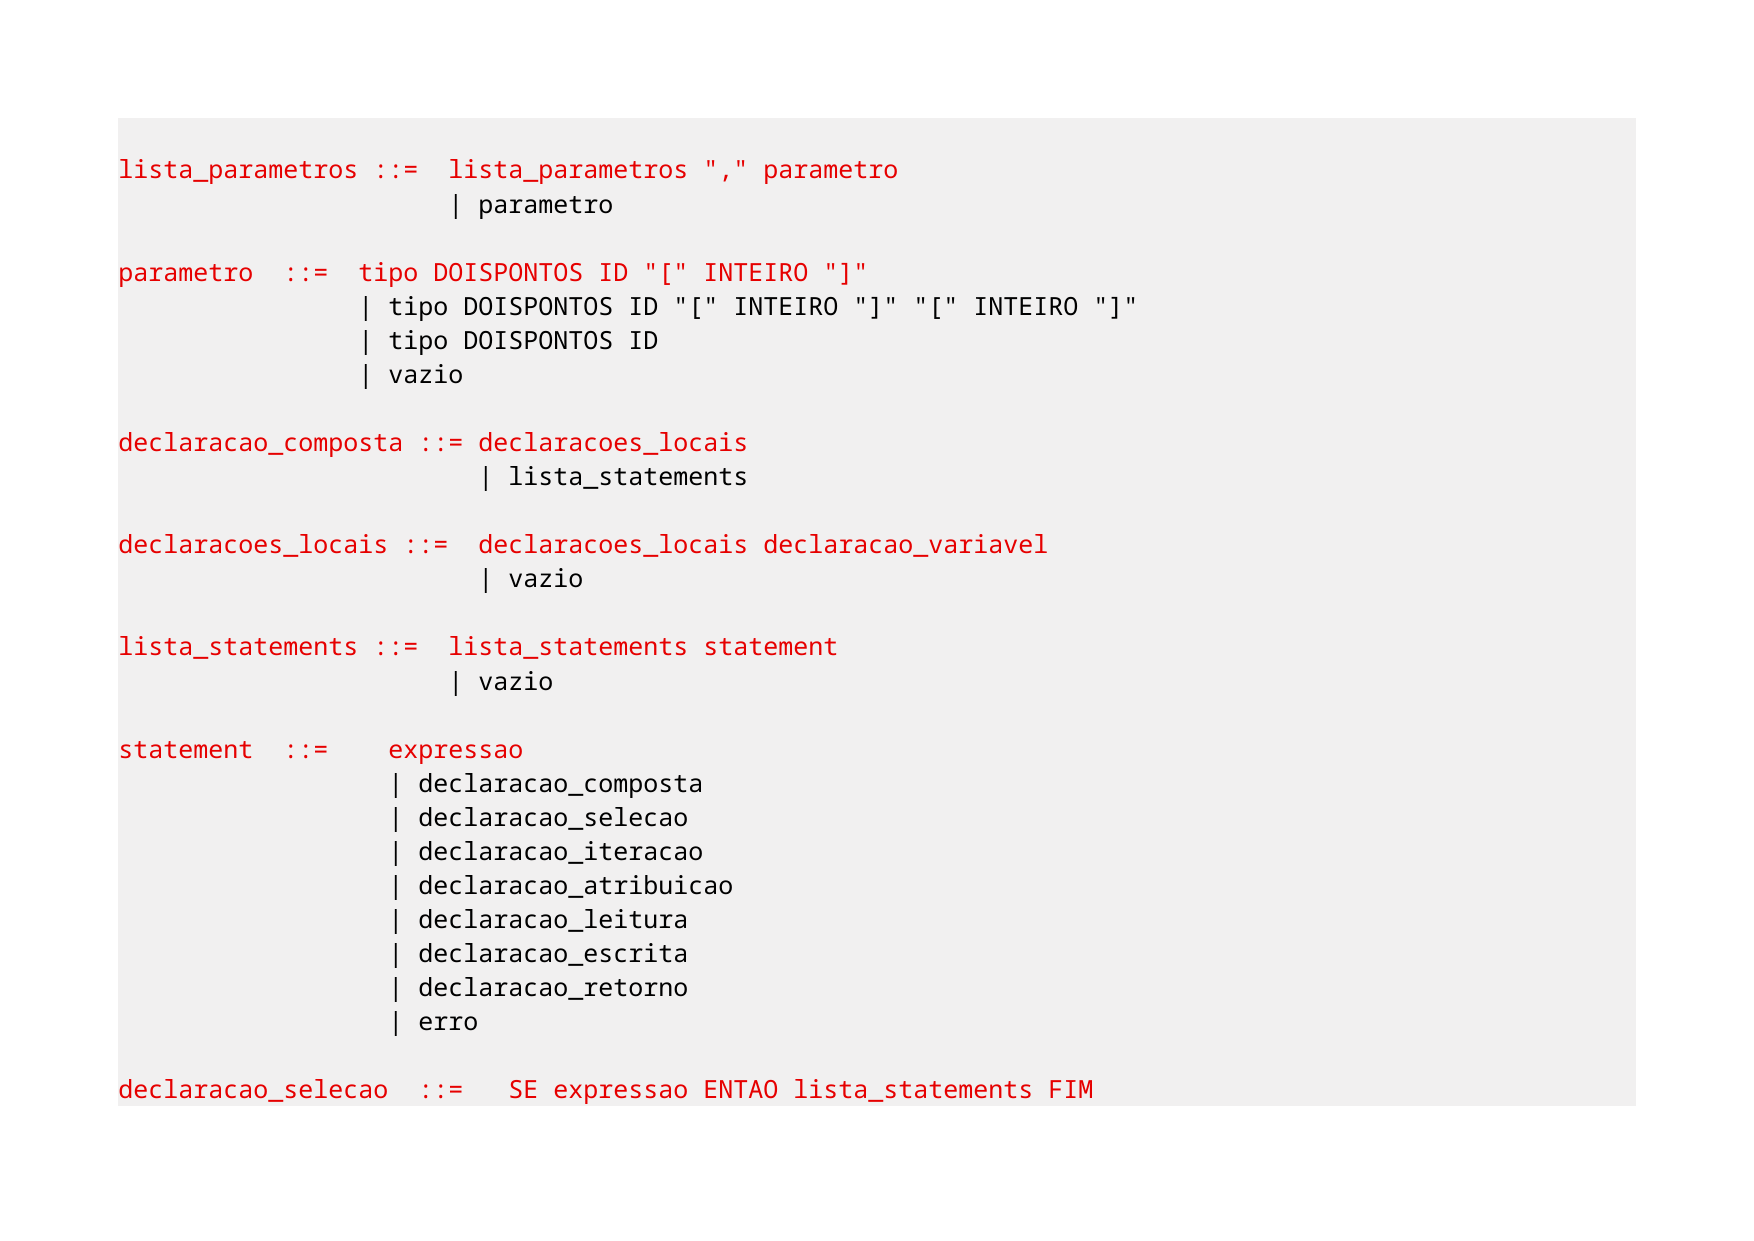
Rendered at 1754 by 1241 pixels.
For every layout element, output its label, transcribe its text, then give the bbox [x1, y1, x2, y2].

text | declaracao_selecao [118, 799, 1636, 833]
text | vazio [118, 357, 1636, 391]
text statement ::= expressao [118, 731, 1636, 765]
text | erro [118, 1004, 1636, 1038]
text | parametro [118, 186, 1636, 220]
text | declaracao_retorno [118, 970, 1636, 1004]
text lista_parametros ::= lista_parametros "," parametro [118, 152, 1636, 186]
text | declaracao_composta [118, 765, 1636, 799]
text | declaracao_iteracao [118, 833, 1636, 867]
text | tipo DOISPONTOS ID [118, 322, 1636, 357]
text | declaracao_escrita [118, 936, 1636, 970]
text | vazio [118, 663, 1636, 697]
text | declaracao_atribuicao [118, 867, 1636, 902]
text | declaracao_leitura [118, 902, 1636, 936]
text declaracao_selecao ::= SE expressao ENTAO lista_statements FIM [118, 1072, 1636, 1106]
text declaracoes_locais ::= declaracoes_locais declaracao_variavel [118, 527, 1636, 561]
text parametro ::= tipo DOISPONTOS ID "[" INTEIRO "]" [118, 254, 1636, 288]
text declaracao_composta ::= declaracoes_locais [118, 425, 1636, 459]
text | vazio [118, 561, 1636, 595]
text | lista_statements [118, 459, 1636, 493]
text lista_statements ::= lista_statements statement [118, 629, 1636, 663]
text | tipo DOISPONTOS ID "[" INTEIRO "]" "[" INTEIRO "]" [118, 288, 1636, 322]
